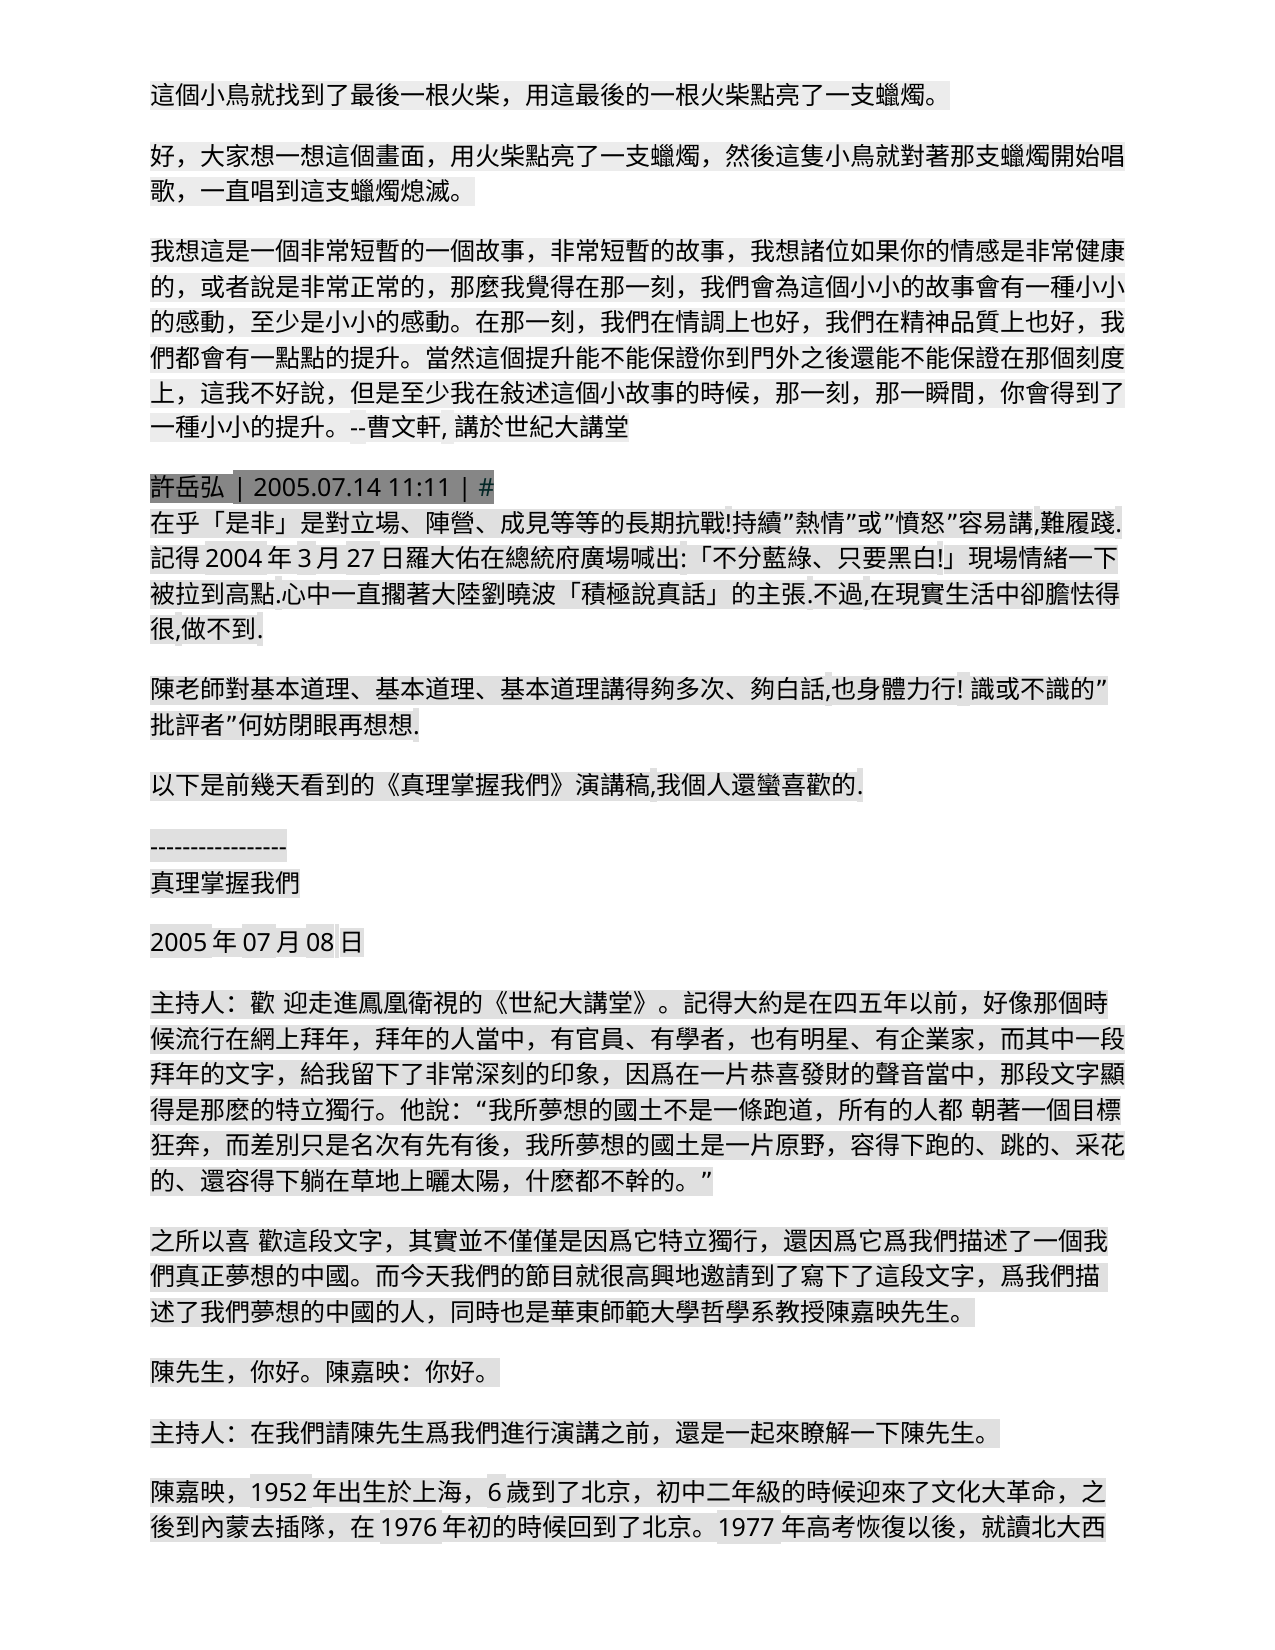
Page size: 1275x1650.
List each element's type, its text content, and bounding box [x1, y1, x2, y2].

text 我想這是一個非常短暫的一個故事，非常短暫的故事，我想諸位如果你的情感是非常健康的，或者說是非常正常的，那麼我覺得在那一刻，我們會為這個小小的故事會有一種小小的感動，至少是小小的感動。在那一刻，我們在情調上也好，我們在精神品質上也好，我們都會有一點點的提升。當然這個提升能不能保證你到門外之後還能不能保證在那個刻度上，這我不好說，但是至少我在敍述這個小故事的時候，那一刻，那一瞬間，你會得到了一種小小的提升。--曹文軒, 講於世紀大講堂 [150, 231, 1125, 444]
text 在乎「是非」是對立場、陣營、成見等等的長期抗戰!持續”熱情”或”憤怒”容易講,難履踐.記得2004年3月27日羅大佑在總統府廣場喊出:「不分藍綠、只要黑白!」現場情緒一下被拉到高點.心中一直擱著大陸劉曉波「積極說真話」的主張.不過,在現實生活中卻膽怯得很,做不到. [150, 504, 1125, 646]
text 陳先生，你好。陳嘉映：你好。 [150, 1352, 1125, 1387]
text 陳嘉映，1952年出生於上海，6歲到了北京，初中二年級的時候迎來了文化大革命，之後到內蒙去插隊，在1976年初的時候回到了北京。1977 年高考恢復以後，就讀北大西 [150, 1473, 1125, 1544]
text 主持人：在我們請陳先生爲我們進行演講之前，還是一起來瞭解一下陳先生。 [150, 1412, 1125, 1448]
text 許岳弘 | 2005.07.14 11:11 | # [150, 469, 1125, 504]
text 以下是前幾天看到的《真理掌握我們》演講稿,我個人還蠻喜歡的. [150, 767, 1125, 802]
text ----------------- 真理掌握我們 [150, 827, 1125, 898]
text 之所以喜 歡這段文字，其實並不僅僅是因爲它特立獨行，還因爲它爲我們描述了一個我們真正夢想的中國。而今天我們的節目就很高興地邀請到了寫下了這段文字，爲我們描 述了我們夢想的中國的人，同時也是華東師範大學哲學系教授陳嘉映先生。 [150, 1221, 1125, 1327]
text 主持人：歡 迎走進鳳凰衛視的《世紀大講堂》。記得大約是在四五年以前，好像那個時候流行在網上拜年，拜年的人當中，有官員、有學者，也有明星、有企業家，而其中一段 拜年的文字，給我留下了非常深刻的印象，因爲在一片恭喜發財的聲音當中，那段文字顯得是那麽的特立獨行。他說：“我所夢想的國土不是一條跑道，所有的人都 朝著一個目標狂奔，而差別只是名次有先有後，我所夢想的國土是一片原野，容得下跑的、跳的、采花的、還容得下躺在草地上曬太陽，什麽都不幹的。” [150, 983, 1125, 1196]
text 好，大家想一想這個畫面，用火柴點亮了一支蠟燭，然後這隻小鳥就對著那支蠟燭開始唱歌，一直唱到這支蠟燭熄滅。 [150, 135, 1125, 206]
text 2005年07月08日 [150, 923, 1125, 958]
text 陳老師對基本道理、基本道理、基本道理講得夠多次、夠白話,也身體力行! 識或不識的”批評者”何妨閉眼再想想. [150, 671, 1125, 742]
text 這個小鳥就找到了最後一根火柴，用這最後的一根火柴點亮了一支蠟燭。 [150, 75, 1125, 110]
